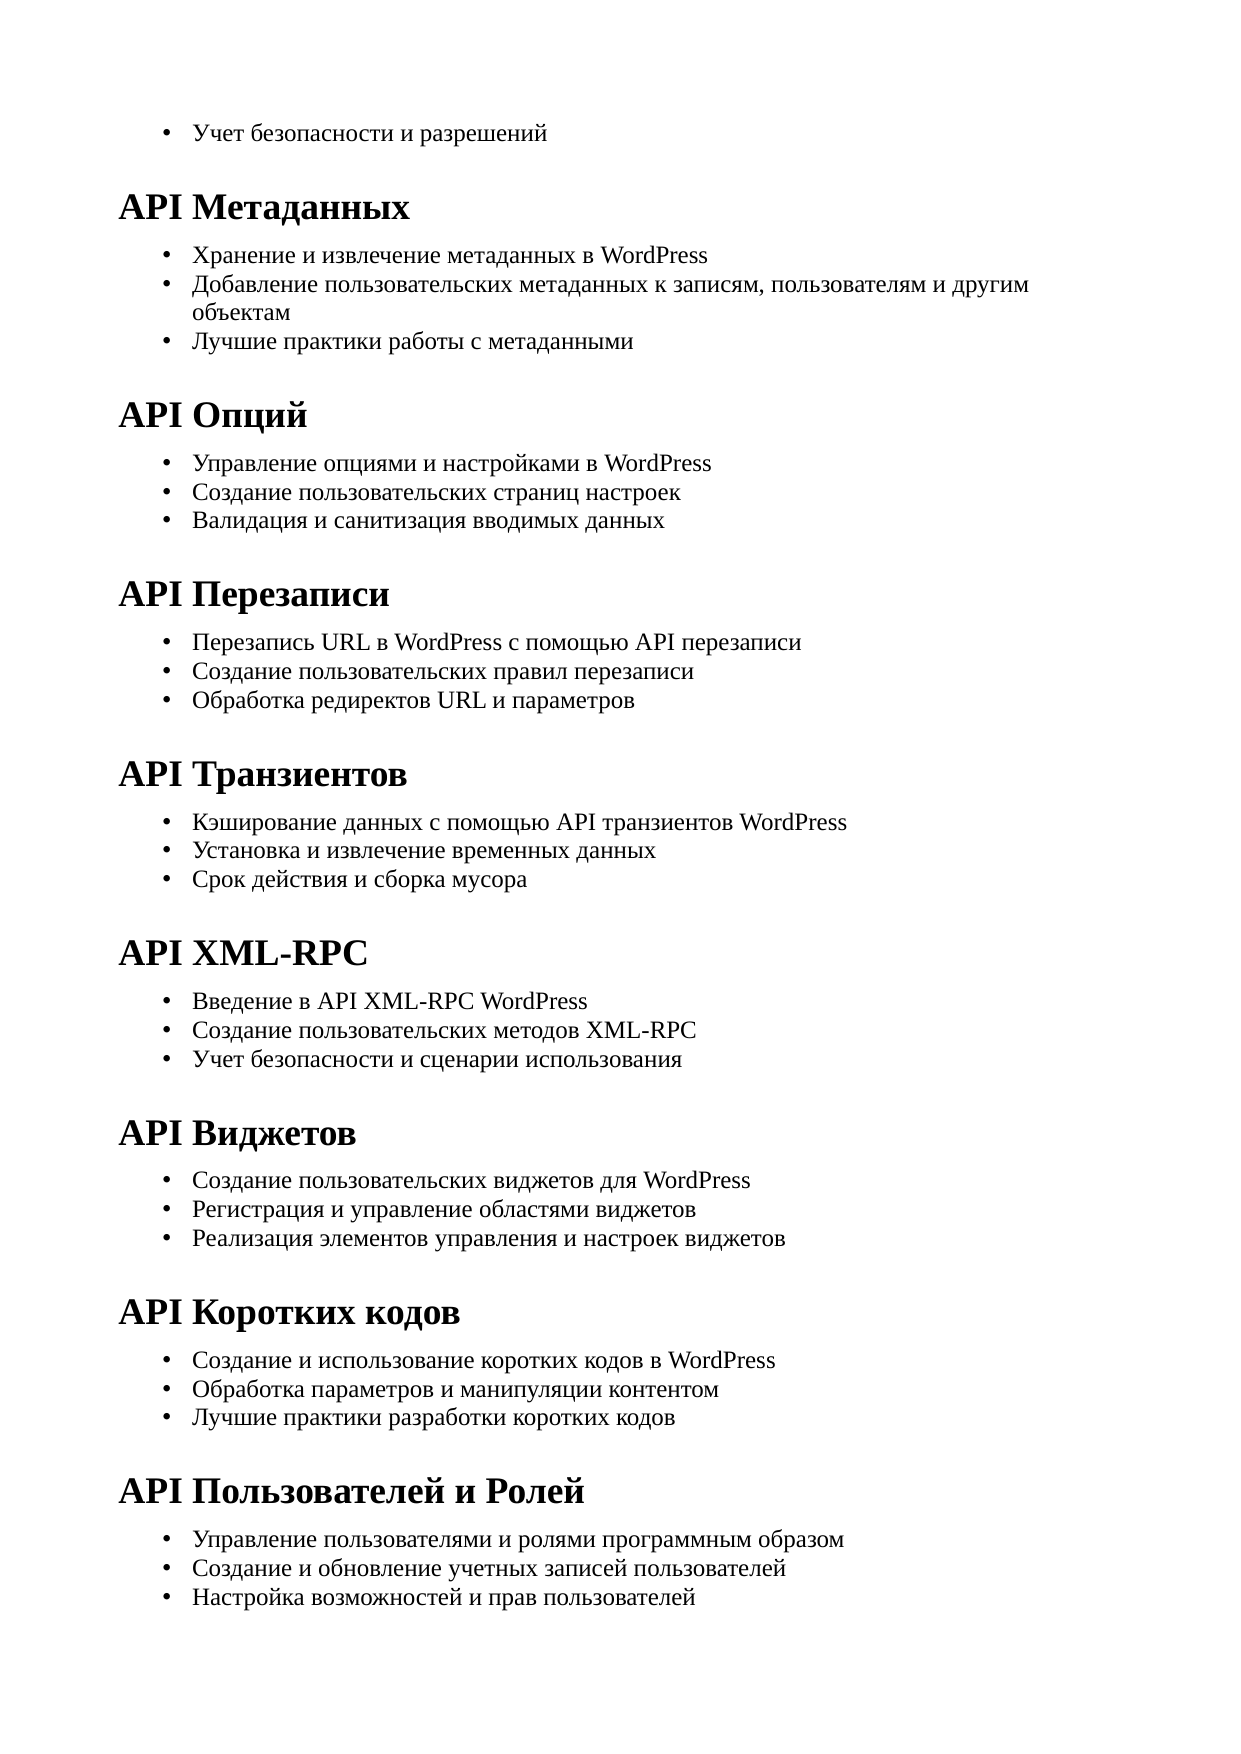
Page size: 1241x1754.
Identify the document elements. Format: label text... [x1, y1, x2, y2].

subtitle API Опций [118, 392, 1122, 436]
list Управление пользователями и ролями программным образом [162, 1524, 1122, 1553]
list Хранение и извлечение метаданных в WordPress [162, 240, 1122, 269]
subtitle API Виджетов [118, 1110, 1122, 1153]
subtitle API Коротких кодов [118, 1289, 1122, 1332]
list Создание пользовательских виджетов для WordPress [162, 1166, 1122, 1194]
list Срок действия и сборка мусора [162, 864, 1122, 893]
list Обработка редиректов URL и параметров [162, 685, 1122, 714]
list Создание и обновление учетных записей пользователей [162, 1553, 1122, 1582]
list Валидация и санитизация вводимых данных [162, 506, 1122, 534]
subtitle API XML-RPC [118, 931, 1122, 974]
list Регистрация и управление областями виджетов [162, 1194, 1122, 1223]
list Создание пользовательских страниц настроек [162, 477, 1122, 506]
list Создание и использование коротких кодов в WordPress [162, 1345, 1122, 1374]
list Кэширование данных с помощью API транзиентов WordPress [162, 807, 1122, 836]
list Перезапись URL в WordPress с помощью API перезаписи [162, 627, 1122, 656]
list Настройка возможностей и прав пользователей [162, 1582, 1122, 1611]
list Реализация элементов управления и настроек виджетов [162, 1223, 1122, 1252]
list Введение в API XML-RPC WordPress [162, 986, 1122, 1015]
subtitle API Пользователей и Ролей [118, 1469, 1122, 1512]
list Лучшие практики работы с метаданными [162, 326, 1122, 355]
list Создание пользовательских правил перезаписи [162, 656, 1122, 685]
subtitle API Перезаписи [118, 572, 1122, 615]
list Учет безопасности и разрешений [162, 118, 1122, 147]
list Лучшие практики разработки коротких кодов [162, 1402, 1122, 1431]
list Добавление пользовательских метаданных к записям, пользователям и другим объектам [162, 269, 1122, 326]
list Управление опциями и настройками в WordPress [162, 448, 1122, 477]
subtitle API Транзиентов [118, 751, 1122, 794]
list Установка и извлечение временных данных [162, 836, 1122, 864]
subtitle API Метаданных [118, 184, 1122, 227]
list Учет безопасности и сценарии использования [162, 1044, 1122, 1072]
list Создание пользовательских методов XML-RPC [162, 1015, 1122, 1044]
list Обработка параметров и манипуляции контентом [162, 1374, 1122, 1402]
